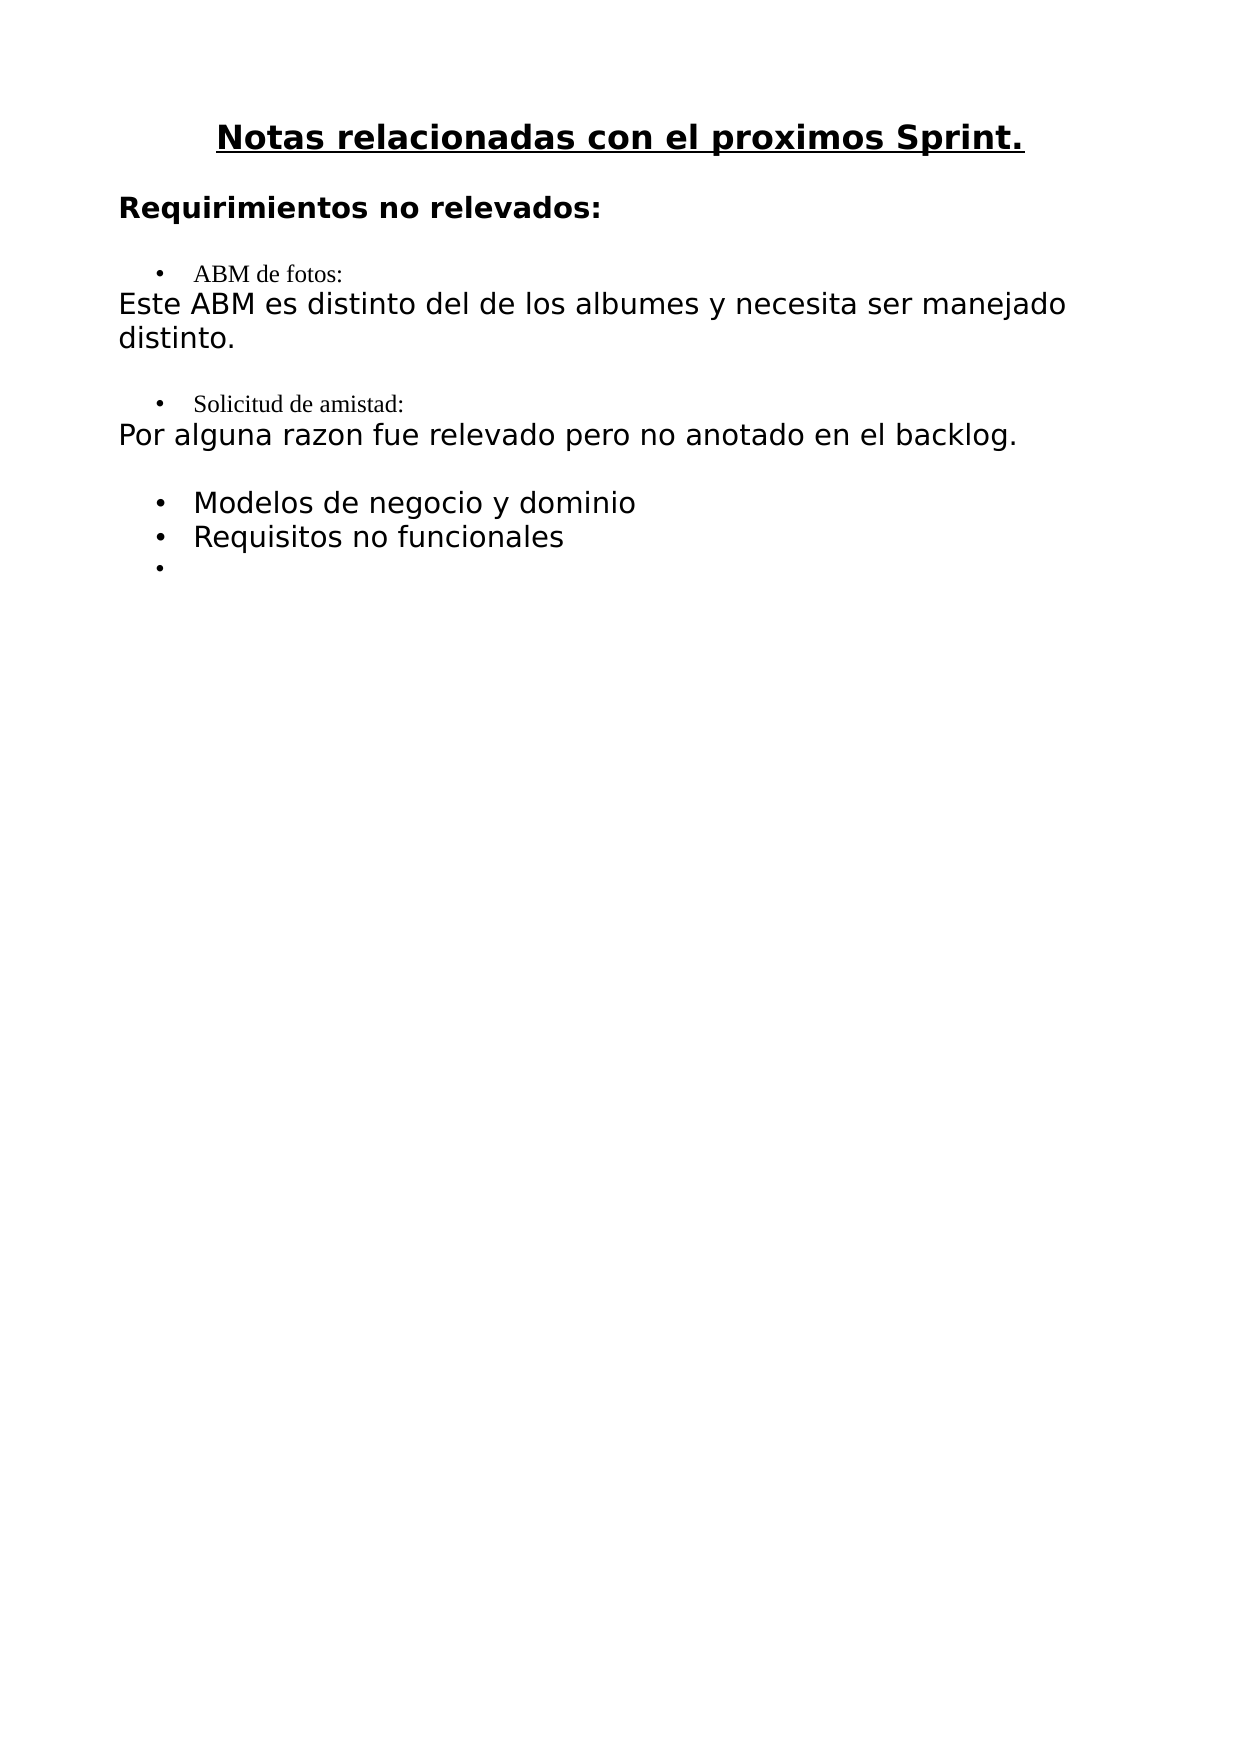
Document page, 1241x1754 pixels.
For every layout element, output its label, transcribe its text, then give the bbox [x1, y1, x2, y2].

text Este ABM es distinto del de los albumes y necesita ser manejado distinto. [118, 288, 1122, 356]
text Requirimientos no relevados: [118, 191, 1122, 225]
list ABM de fotos: [156, 259, 1122, 288]
list Modelos de negocio y dominio [156, 486, 1122, 520]
text Por alguna razon fue relevado pero no anotado en el backlog. [118, 418, 1122, 452]
text Notas relacionadas con el proximos Sprint. [118, 118, 1122, 157]
list Solicitud de amistad: [156, 389, 1122, 418]
list Requisitos no funcionales [156, 520, 1122, 554]
